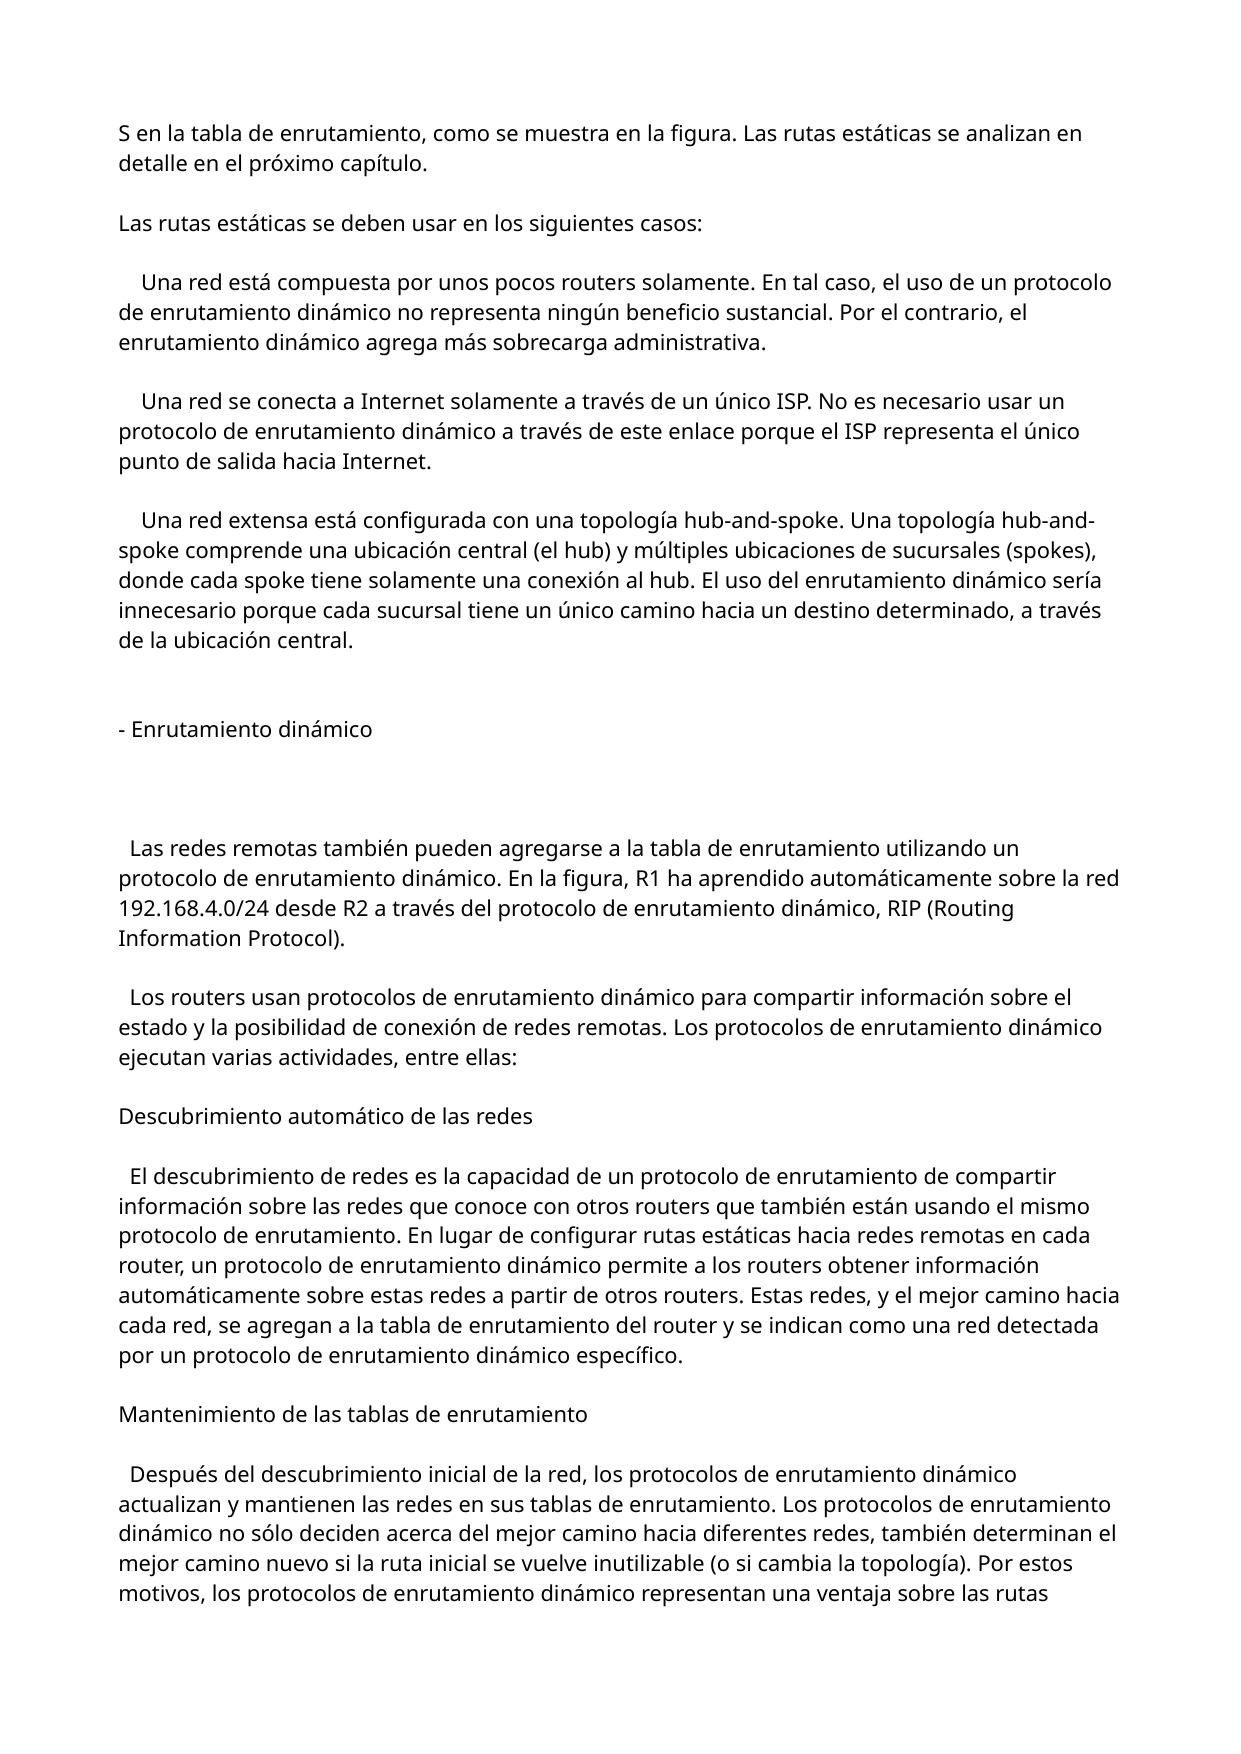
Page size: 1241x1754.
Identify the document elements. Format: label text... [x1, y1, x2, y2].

text Una red se conecta a Internet solamente a través de un único ISP. No es necesario usar un protocolo de enrutamiento dinámico a través de este enlace porque el ISP representa el único punto de salida hacia Internet. [118, 386, 1122, 476]
text El descubrimiento de redes es la capacidad de un protocolo de enrutamiento de compartir información sobre las redes que conoce con otros routers que también están usando el mismo protocolo de enrutamiento. En lugar de configurar rutas estáticas hacia redes remotas en cada router, un protocolo de enrutamiento dinámico permite a los routers obtener información automáticamente sobre estas redes a partir de otros routers. Estas redes, y el mejor camino hacia cada red, se agregan a la tabla de enrutamiento del router y se indican como una red detectada por un protocolo de enrutamiento dinámico específico. [118, 1161, 1122, 1369]
text Una red extensa está configurada con una topología hub-and-spoke. Una topología hub-and-spoke comprende una ubicación central (el hub) y múltiples ubicaciones de sucursales (spokes), donde cada spoke tiene solamente una conexión al hub. El uso del enrutamiento dinámico sería innecesario porque cada sucursal tiene un único camino hacia un destino determinado, a través de la ubicación central. [118, 505, 1122, 654]
text Las rutas estáticas se deben usar en los siguientes casos: [118, 207, 1122, 237]
text - Enrutamiento dinámico [118, 714, 1122, 744]
text Mantenimiento de las tablas de enrutamiento [118, 1399, 1122, 1429]
text Después del descubrimiento inicial de la red, los protocolos de enrutamiento dinámico actualizan y mantienen las redes en sus tablas de enrutamiento. Los protocolos de enrutamiento dinámico no sólo deciden acerca del mejor camino hacia diferentes redes, también determinan el mejor camino nuevo si la ruta inicial se vuelve inutilizable (o si cambia la topología). Por estos motivos, los protocolos de enrutamiento dinámico representan una ventaja sobre las rutas [118, 1459, 1122, 1608]
text Los routers usan protocolos de enrutamiento dinámico para compartir información sobre el estado y la posibilidad de conexión de redes remotas. Los protocolos de enrutamiento dinámico ejecutan varias actividades, entre ellas: [118, 982, 1122, 1071]
text Una red está compuesta por unos pocos routers solamente. En tal caso, el uso de un protocolo de enrutamiento dinámico no representa ningún beneficio sustancial. Por el contrario, el enrutamiento dinámico agrega más sobrecarga administrativa. [118, 267, 1122, 356]
text Descubrimiento automático de las redes [118, 1101, 1122, 1131]
text Las redes remotas también pueden agregarse a la tabla de enrutamiento utilizando un protocolo de enrutamiento dinámico. En la figura, R1 ha aprendido automáticamente sobre la red 192.168.4.0/24 desde R2 a través del protocolo de enrutamiento dinámico, RIP (Routing Information Protocol). [118, 833, 1122, 952]
text S en la tabla de enrutamiento, como se muestra en la figura. Las rutas estáticas se analizan en detalle en el próximo capítulo. [118, 118, 1122, 178]
